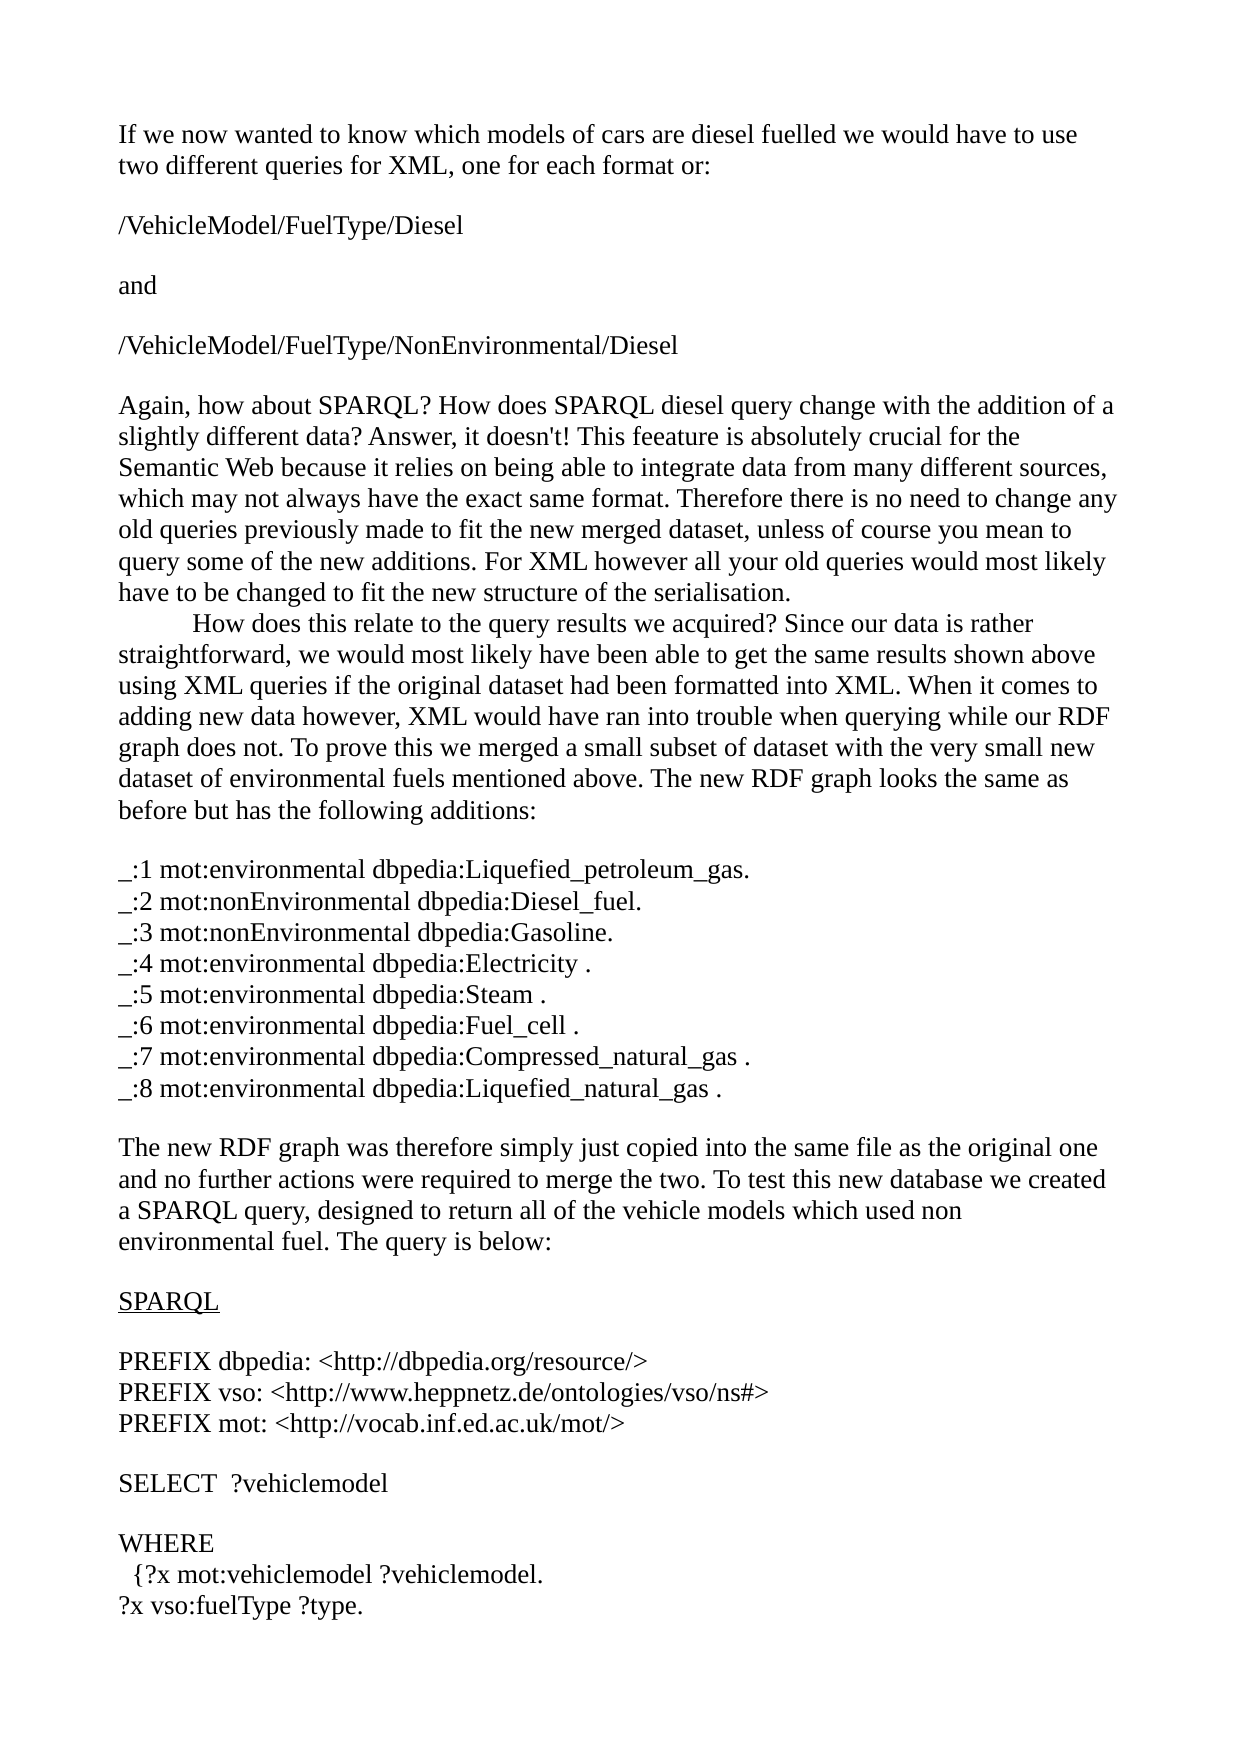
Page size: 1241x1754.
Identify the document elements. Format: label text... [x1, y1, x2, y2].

text The new RDF graph was therefore simply just copied into the same file as the original one and no further actions were required to merge the two. To test this new database we created a SPARQL query, designed to return all of the vehicle models which used non environmental fuel. The query is below: [118, 1132, 1122, 1256]
text and [118, 269, 1122, 300]
text _:1 mot:environmental dbpedia:Liquefied_petroleum_gas. [118, 854, 1122, 885]
text ?x vso:fuelType ?type. [118, 1589, 1122, 1620]
text SPARQL [118, 1285, 1122, 1316]
text PREFIX mot: <http://vocab.inf.ed.ac.uk/mot/> [118, 1407, 1122, 1438]
text PREFIX dbpedia: <http://dbpedia.org/resource/> [118, 1345, 1122, 1376]
text _:3 mot:nonEnvironmental dbpedia:Gasoline. [118, 916, 1122, 947]
text SELECT ?vehiclemodel [118, 1467, 1122, 1498]
text _:7 mot:environmental dbpedia:Compressed_natural_gas . [118, 1041, 1122, 1072]
text PREFIX vso: <http://www.heppnetz.de/ontologies/vso/ns#> [118, 1376, 1122, 1407]
text /VehicleModel/FuelType/NonEnvironmental/Diesel [118, 329, 1122, 360]
text _:6 mot:environmental dbpedia:Fuel_cell . [118, 1009, 1122, 1041]
text _:5 mot:environmental dbpedia:Steam . [118, 978, 1122, 1009]
text If we now wanted to know which models of cars are diesel fuelled we would have to use two different queries for XML, one for each format or: [118, 118, 1122, 180]
text WHERE [118, 1527, 1122, 1558]
text /VehicleModel/FuelType/Diesel [118, 209, 1122, 240]
text Again, how about SPARQL? How does SPARQL diesel query change with the addition of a slightly different data? Answer, it doesn't! This feeature is absolutely crucial for the Semantic Web because it relies on being able to integrate data from many different sources, which may not always have the exact same format. Therefore there is no need to change any old queries previously made to fit the new merged dataset, unless of course you mean to query some of the new additions. For XML however all your old queries would most likely have to be changed to fit the new structure of the serialisation. [118, 389, 1122, 607]
text _:2 mot:nonEnvironmental dbpedia:Diesel_fuel. [118, 885, 1122, 916]
text {?x mot:vehiclemodel ?vehiclemodel. [118, 1558, 1122, 1589]
text _:4 mot:environmental dbpedia:Electricity . [118, 947, 1122, 978]
text _:8 mot:environmental dbpedia:Liquefied_natural_gas . [118, 1072, 1122, 1103]
text How does this relate to the query results we acquired? Since our data is rather straightforward, we would most likely have been able to get the same results shown above using XML queries if the original dataset had been formatted into XML. When it comes to adding new data however, XML would have ran into trouble when querying while our RDF graph does not. To prove this we merged a small subset of dataset with the very small new dataset of environmental fuels mentioned above. The new RDF graph looks the same as before but has the following additions: [118, 607, 1122, 825]
